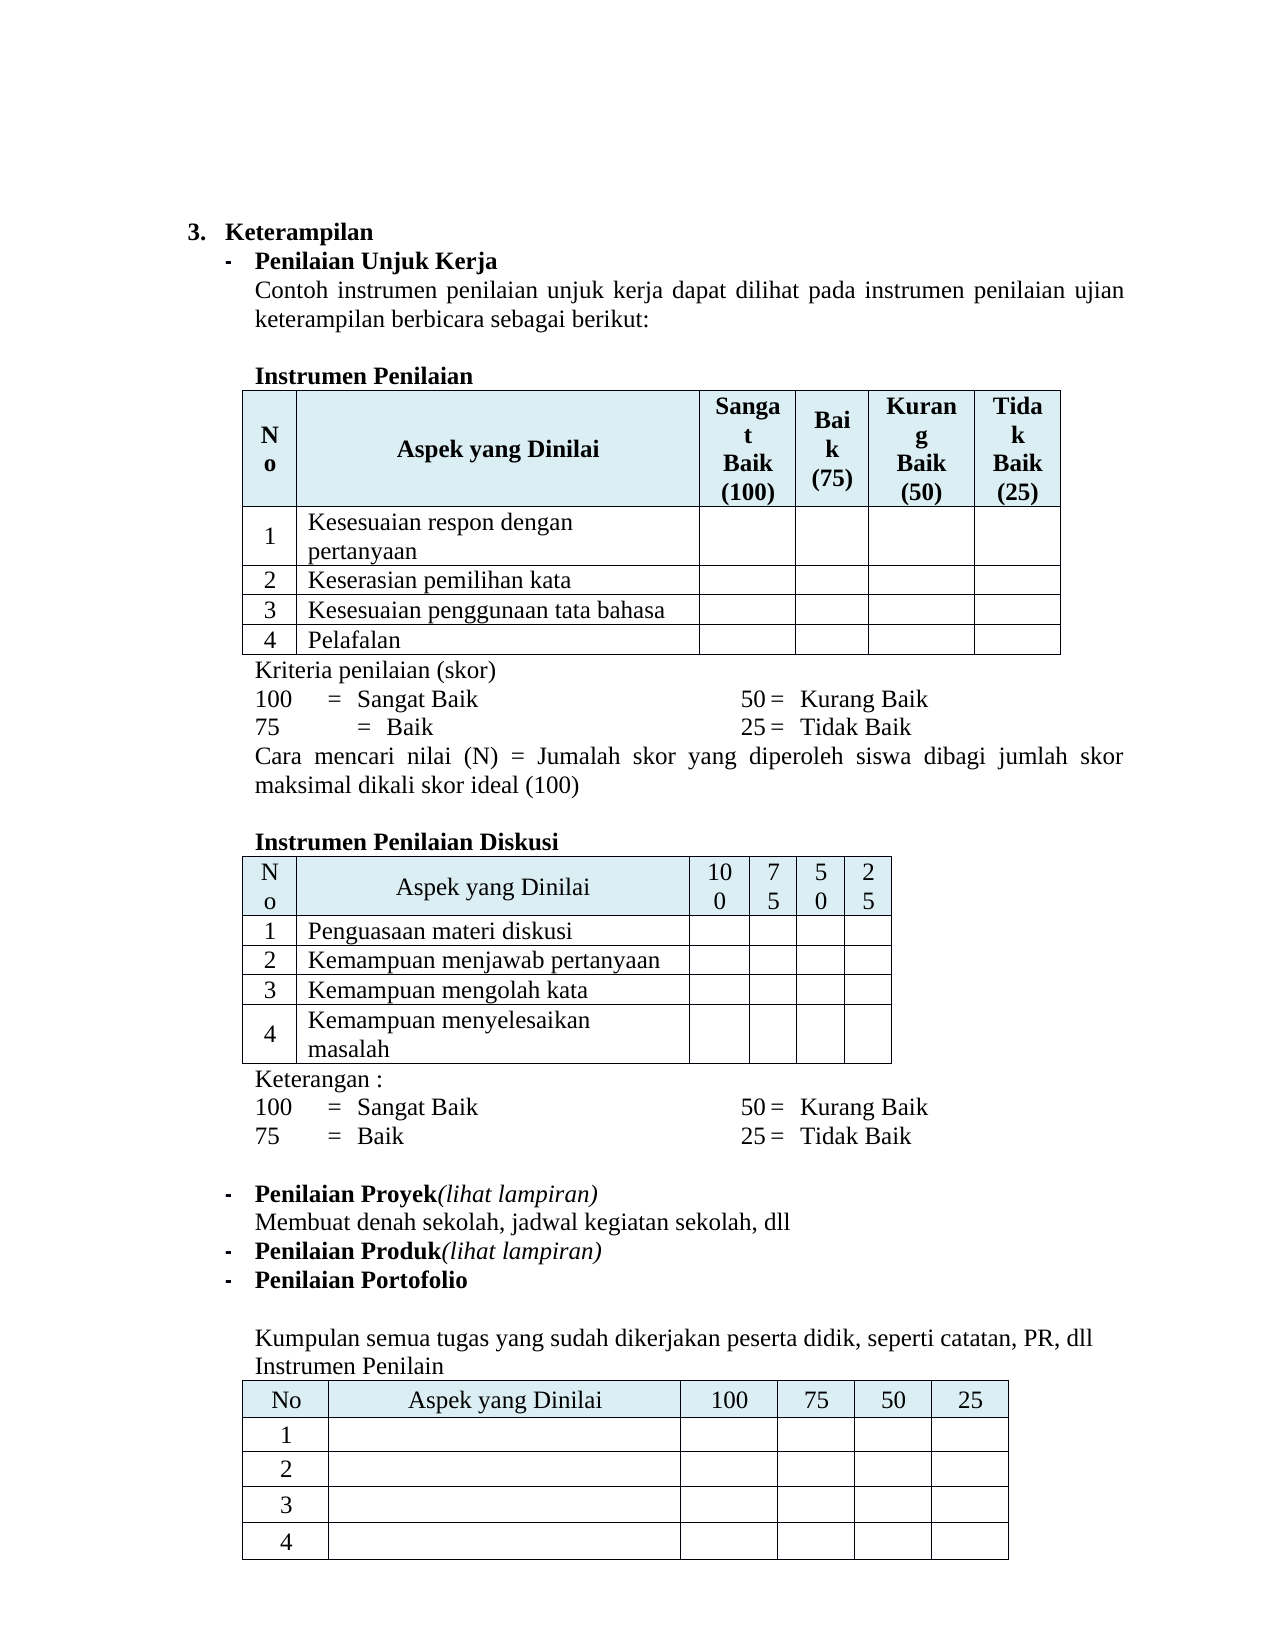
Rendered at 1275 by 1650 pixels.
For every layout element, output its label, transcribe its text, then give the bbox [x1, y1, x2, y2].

table_header 75 [750, 857, 796, 915]
table_cell Kesesuaian respon dengan pertanyaan [297, 507, 699, 564]
table_cell [750, 975, 796, 1004]
table_cell [329, 1452, 680, 1486]
table_cell Penguasaan materi diskusi [297, 916, 689, 944]
list Penilaian Unjuk Kerja [225, 246, 1125, 275]
table_cell [932, 1452, 1008, 1486]
table_cell [796, 625, 868, 654]
table_header No [243, 391, 296, 506]
table_cell [855, 1452, 931, 1486]
list Penilaian Produk(lihat lampiran) [225, 1236, 1125, 1265]
table_cell [975, 566, 1060, 594]
table_header 75 [778, 1381, 854, 1417]
table_header Kurang Baik (50) [869, 391, 974, 506]
table_cell 4 [243, 1523, 328, 1559]
table_header 50 [797, 857, 844, 915]
table_header Aspek yang Dinilai [297, 391, 699, 506]
table_cell [845, 916, 891, 944]
table_cell [750, 916, 796, 944]
table_cell [797, 975, 844, 1004]
text Kumpulan semua tugas yang sudah dikerjakan peserta didik, seperti catatan, PR, dll [254, 1323, 1125, 1351]
table_cell [700, 566, 795, 594]
table_cell [750, 946, 796, 974]
text Kriteria penilaian (skor) [254, 655, 1125, 684]
table_cell [932, 1418, 1008, 1451]
table_header 50 [855, 1381, 931, 1417]
table_cell [869, 595, 974, 624]
table_header No [243, 857, 296, 915]
table_cell [796, 566, 868, 594]
table_header 25 [932, 1381, 1008, 1417]
table_cell [681, 1487, 777, 1522]
table_header Tidak Baik (25) [975, 391, 1060, 506]
table_cell [975, 595, 1060, 624]
table_cell [690, 1005, 749, 1063]
table_cell [869, 625, 974, 654]
table_cell [855, 1523, 931, 1559]
table_cell [845, 1005, 891, 1063]
text Membuat denah sekolah, jadwal kegiatan sekolah, dll [254, 1207, 1125, 1236]
list Keterampilan [187, 217, 1125, 246]
table_cell 2 [243, 566, 296, 594]
table_cell [690, 916, 749, 944]
text Instrumen Penilaian [254, 361, 1125, 390]
table_header 100 [690, 857, 749, 915]
table_cell [329, 1418, 680, 1451]
text Keterangan : [254, 1064, 1125, 1092]
table_cell [329, 1487, 680, 1522]
table_cell [700, 595, 795, 624]
list Penilaian Portofolio [225, 1265, 1125, 1294]
table_cell 4 [243, 625, 296, 654]
table_cell [329, 1523, 680, 1559]
table_cell 3 [243, 595, 296, 624]
table_cell [681, 1418, 777, 1451]
table_cell [778, 1487, 854, 1522]
table_cell [975, 625, 1060, 654]
table_cell [681, 1523, 777, 1559]
text 100 = Sangat Baik 50 = Kurang Baik [254, 684, 1125, 712]
table_cell [681, 1452, 777, 1486]
table_cell [750, 1005, 796, 1063]
table_cell 2 [243, 946, 296, 974]
text Instrumen Penilaian Diskusi [254, 827, 1125, 856]
table_cell [797, 946, 844, 974]
table_cell Keserasian pemilihan kata [297, 566, 699, 594]
text 75 = Baik 25 = Tidak Baik [254, 1121, 1125, 1150]
text Cara mencari nilai (N) = Jumalah skor yang diperoleh siswa dibagi jumlah skor maksimal dikali skor ideal (100) [254, 741, 1125, 799]
table_cell [845, 946, 891, 974]
table_cell Kemampuan menjawab pertanyaan [297, 946, 689, 974]
table_cell Pelafalan [297, 625, 699, 654]
table_cell [778, 1523, 854, 1559]
table_cell [975, 507, 1060, 564]
table_cell 1 [243, 916, 296, 944]
text 100 = Sangat Baik 50 = Kurang Baik [254, 1092, 1125, 1121]
table_cell [778, 1452, 854, 1486]
table_header Sangat Baik (100) [700, 391, 795, 506]
table_cell Kemampuan mengolah kata [297, 975, 689, 1004]
text Instrumen Penilain [254, 1351, 1125, 1380]
table_cell 1 [243, 507, 296, 564]
table_cell 3 [243, 975, 296, 1004]
table_header 25 [845, 857, 891, 915]
table_cell [855, 1487, 931, 1522]
table_cell [797, 1005, 844, 1063]
text 75 = Baik 25 = Tidak Baik [254, 712, 1125, 741]
list Penilaian Proyek(lihat lampiran) [225, 1179, 1125, 1207]
table_header 100 [681, 1381, 777, 1417]
table_header Aspek yang Dinilai [297, 857, 689, 915]
table_cell [796, 507, 868, 564]
table_cell [700, 625, 795, 654]
table_cell [869, 507, 974, 564]
table_cell [797, 916, 844, 944]
table_cell [932, 1487, 1008, 1522]
table_cell [700, 507, 795, 564]
table_header Baik (75) [796, 391, 868, 506]
table_cell [778, 1418, 854, 1451]
table_cell Kemampuan menyelesaikan masalah [297, 1005, 689, 1063]
table_cell [869, 566, 974, 594]
table_cell Kesesuaian penggunaan tata bahasa [297, 595, 699, 624]
table_cell 3 [243, 1487, 328, 1522]
table_cell [690, 975, 749, 1004]
table_cell 2 [243, 1452, 328, 1486]
table_cell [932, 1523, 1008, 1559]
table_header Aspek yang Dinilai [329, 1381, 680, 1417]
table_header No [243, 1381, 328, 1417]
table_cell [690, 946, 749, 974]
table_cell [845, 975, 891, 1004]
table_cell [796, 595, 868, 624]
table_cell [855, 1418, 931, 1451]
text Contoh instrumen penilaian unjuk kerja dapat dilihat pada instrumen penilaian ujian keterampilan berbicara sebagai berikut: [254, 275, 1125, 332]
table_cell 1 [243, 1418, 328, 1451]
table_cell 4 [243, 1005, 296, 1063]
